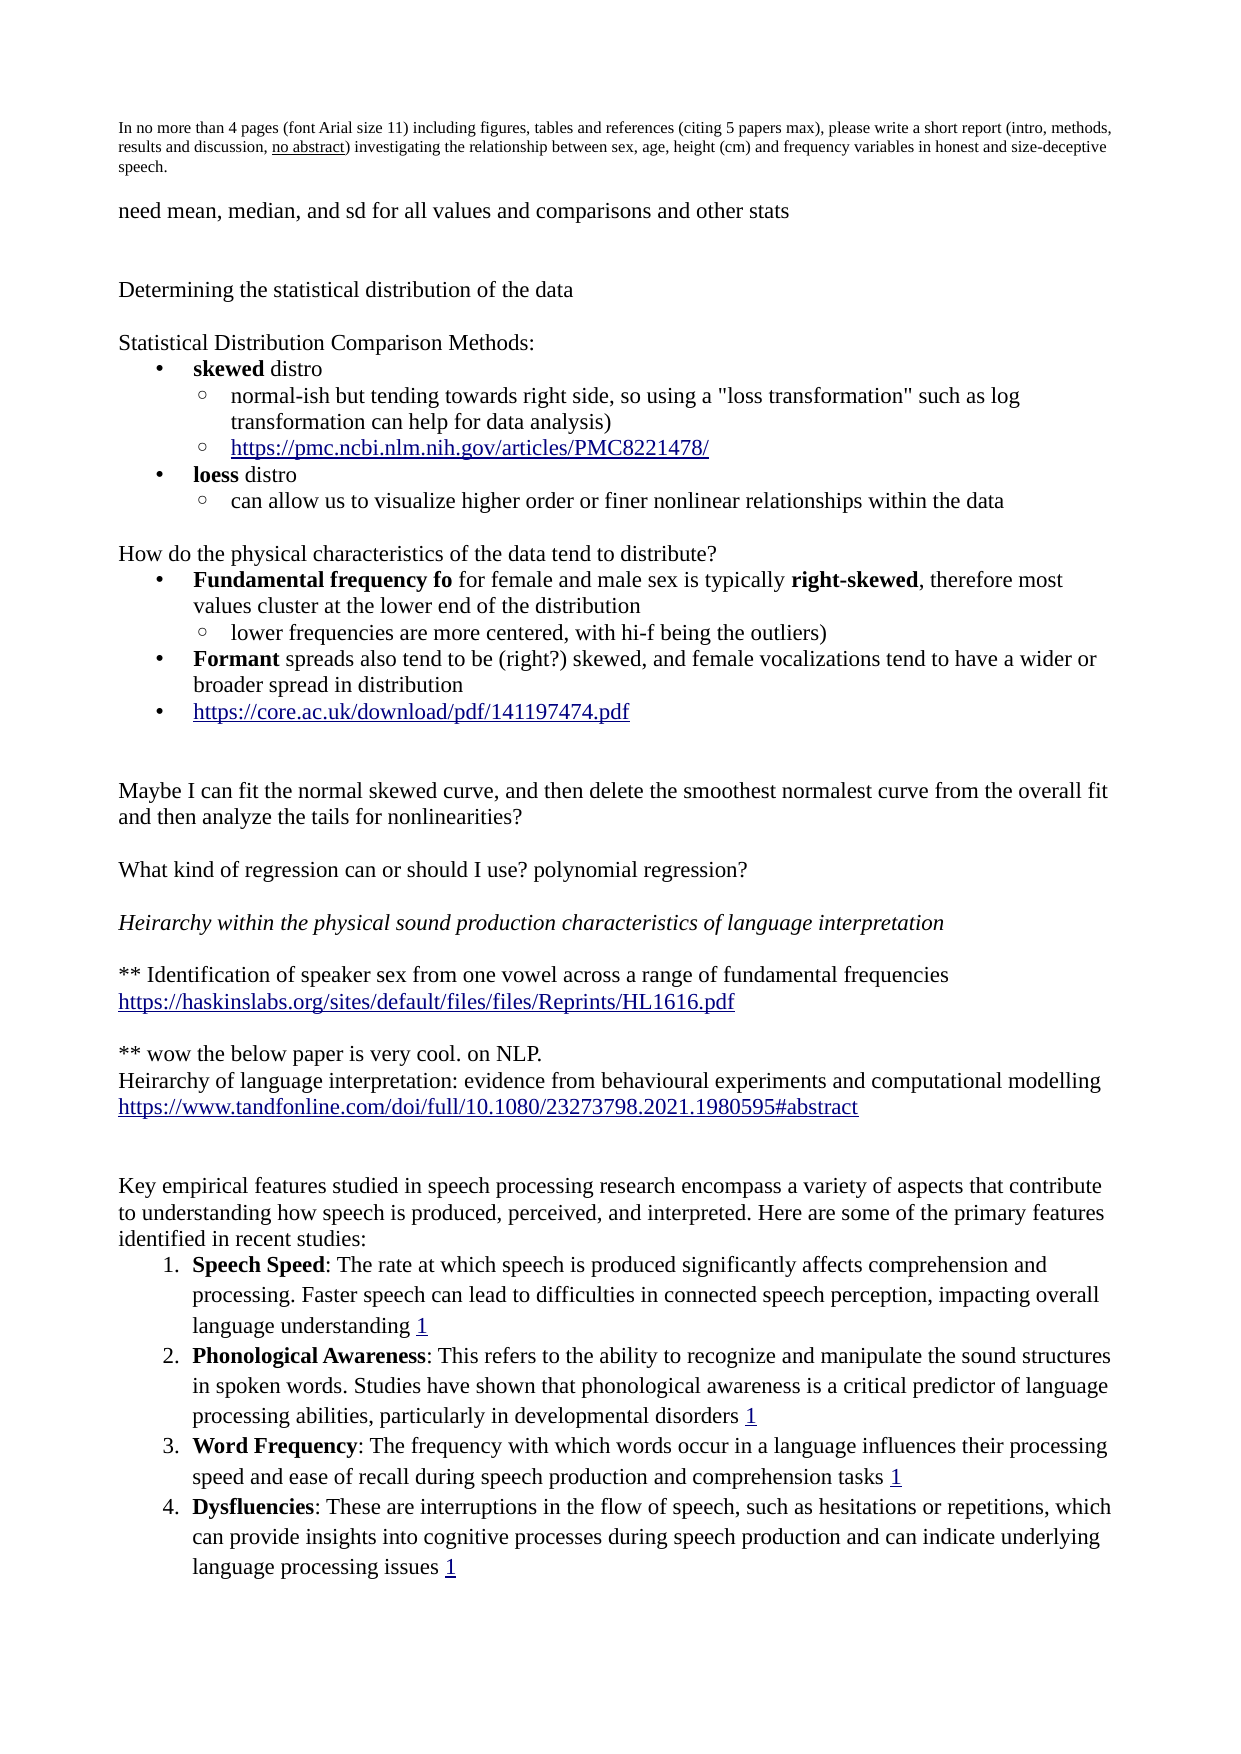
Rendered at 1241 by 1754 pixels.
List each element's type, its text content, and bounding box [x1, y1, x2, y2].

list Dysfluencies: These are interruptions in the flow of speech, such as hesitations or repetitions, which can provide insights into cognitive processes during speech production and can indicate underlying language processing issues 1 [162, 1493, 1122, 1580]
text How do the physical characteristics of the data tend to distribute? [118, 540, 1122, 566]
list Word Frequency: The frequency with which words occur in a language influences their processing speed and ease of recall during speech production and comprehension tasks 1 [162, 1433, 1122, 1489]
text Heirarchy of language interpretation: evidence from behavioural experiments and computational modelling [118, 1067, 1122, 1093]
text What kind of regression can or should I use? polynomial regression? [118, 856, 1122, 882]
text Maybe I can fit the normal skewed curve, and then delete the smoothest normalest curve from the overall fit and then analyze the tails for nonlinearities? [118, 777, 1122, 830]
text Key empirical features studied in speech processing research encompass a variety of aspects that contribute to understanding how speech is produced, perceived, and interpreted. Here are some of the primary features identified in recent studies: [118, 1172, 1122, 1251]
list normal-ish but tending towards right side, so using a "loss transformation" such as log transformation can help for data analysis) [193, 382, 1122, 434]
text Determining the statistical distribution of the data [118, 276, 1122, 303]
list https://pmc.ncbi.nlm.nih.gov/articles/PMC8221478/ [193, 434, 1122, 461]
list Phonological Awareness: This refers to the ability to recognize and manipulate the sound structures in spoken words. Studies have shown that phonological awareness is a critical predictor of language processing abilities, particularly in developmental disorders 1 [162, 1342, 1122, 1429]
list skewed distro [156, 355, 1122, 382]
list https://core.ac.uk/download/pdf/141197474.pdf [156, 698, 1122, 724]
list Formant spreads also tend to be (right?) skewed, and female vocalizations tend to have a wider or broader spread in distribution [156, 645, 1122, 698]
text Statistical Distribution Comparison Methods: [118, 329, 1122, 355]
list Speech Speed: The rate at which speech is produced significantly affects comprehension and processing. Faster speech can lead to difficulties in connected speech perception, impacting overall language understanding 1 [162, 1251, 1122, 1338]
text In no more than 4 pages (font Arial size 11) including figures, tables and references (citing 5 papers max), please write a short report (intro, methods, results and discussion, no abstract) investigating the relationship between sex, age, height (cm) and frequency variables in honest and size-deceptive speech. [118, 118, 1122, 176]
list can allow us to visualize higher order or finer nonlinear relationships within the data [193, 487, 1122, 513]
text need mean, median, and sd for all values and comparisons and other stats [118, 197, 1122, 223]
text Heirarchy within the physical sound production characteristics of language interpretation [118, 909, 1122, 935]
text ** Identification of speaker sex from one vowel across a range of fundamental frequencies [118, 961, 1122, 988]
list lower frequencies are more centered, with hi-f being the outliers) [193, 619, 1122, 645]
list loess distro [156, 461, 1122, 487]
text https://www.tandfonline.com/doi/full/10.1080/23273798.2021.1980595#abstract [118, 1093, 1122, 1119]
list Fundamental frequency fo for female and male sex is typically right-skewed, therefore most values cluster at the lower end of the distribution [156, 566, 1122, 619]
text ** wow the below paper is very cool. on NLP. [118, 1041, 1122, 1067]
text https://haskinslabs.org/sites/default/files/files/Reprints/HL1616.pdf [118, 988, 1122, 1014]
